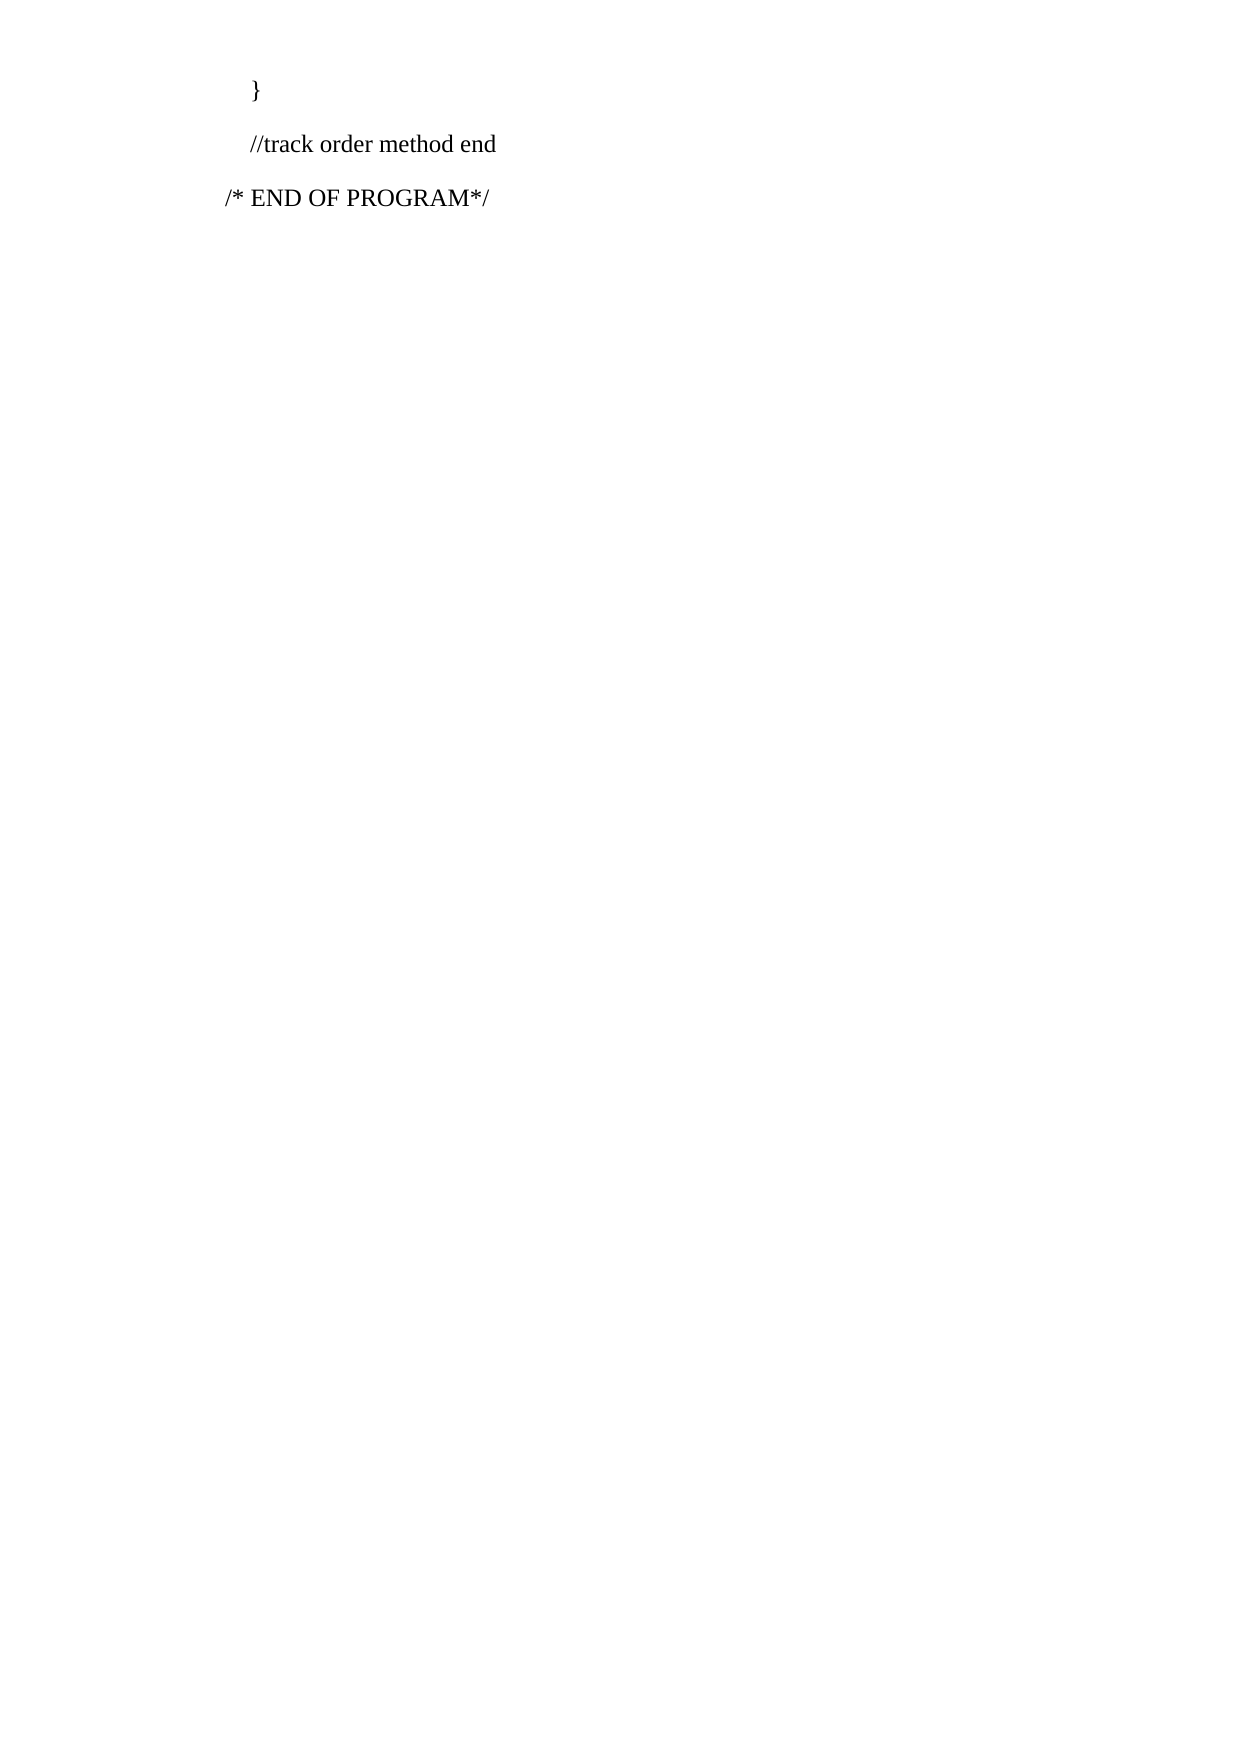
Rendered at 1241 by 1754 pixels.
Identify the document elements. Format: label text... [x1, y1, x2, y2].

text } [225, 75, 1090, 104]
text /* END OF PROGRAM*/ [225, 183, 1090, 211]
text //track order method end [225, 129, 1090, 158]
